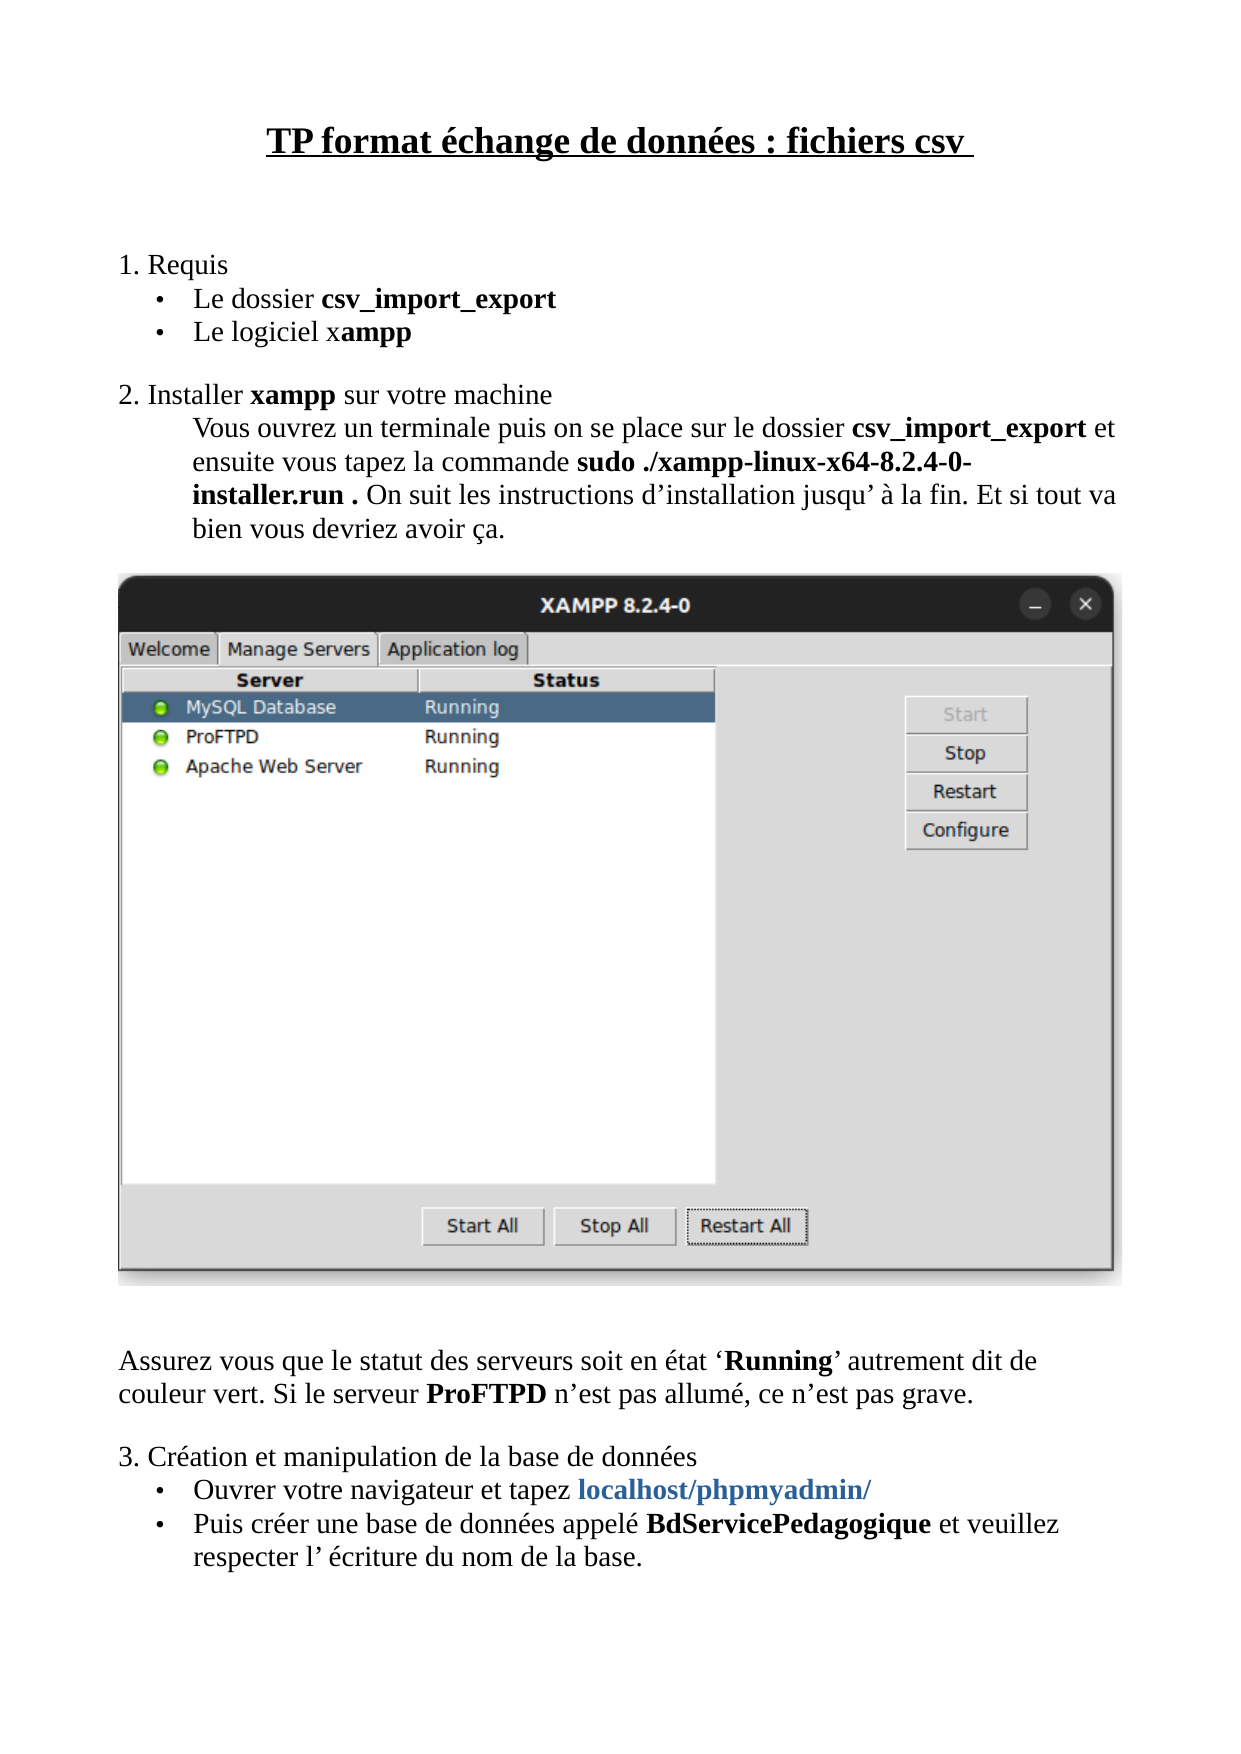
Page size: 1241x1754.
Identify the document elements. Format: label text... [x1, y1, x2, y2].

list Puis créer une base de données appelé BdServicePedagogique et veuillez respecter l’ écriture du nom de la base. [156, 1506, 1122, 1573]
list Le logiciel xampp [156, 314, 1122, 348]
text 2. Installer xampp sur votre machine [118, 377, 1122, 410]
list Ouvrer votre navigateur et tapez localhost/phpmyadmin/ [156, 1472, 1122, 1506]
text 1. Requis [118, 247, 1122, 281]
text Vous ouvrez un terminale puis on se place sur le dossier csv_import_export et ensuite vous tapez la commande sudo ./xampp-linux-x64-8.2.4-0- installer.run . On suit les instructions d’installation jusqu’ à la fin. Et si tout va bien vous devriez avoir ça. [118, 410, 1122, 544]
text 3. Création et manipulation de la base de données [118, 1439, 1122, 1472]
text Assurez vous que le statut des serveurs soit en état ‘Running’ autrement dit de couleur vert. Si le serveur ProFTPD n’est pas allumé, ce n’est pas grave. [118, 1343, 1122, 1410]
text TP format échange de données : fichiers csv [118, 118, 1122, 161]
list Le dossier csv_import_export [156, 281, 1122, 314]
picture [118, 573, 1123, 1286]
